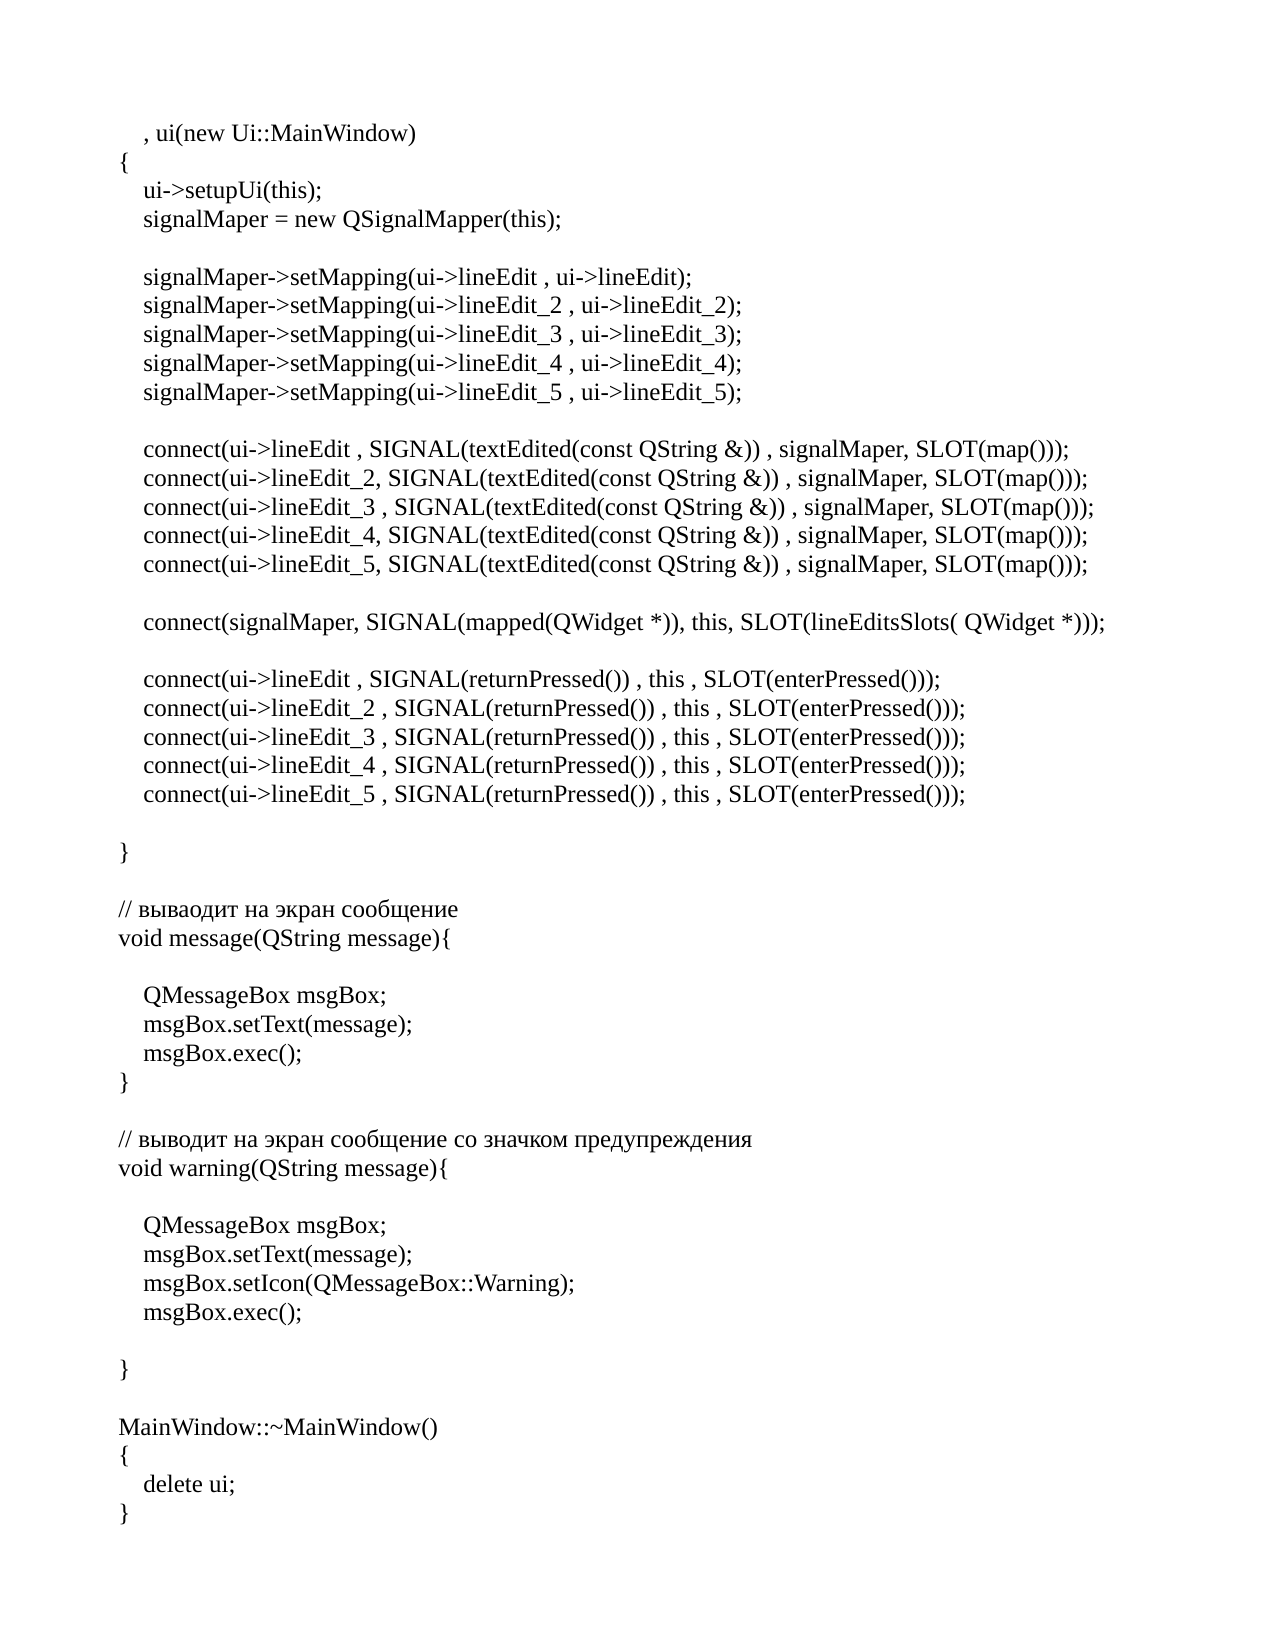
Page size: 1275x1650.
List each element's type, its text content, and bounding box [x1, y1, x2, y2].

text connect(ui->lineEdit_2 , SIGNAL(returnPressed()) , this , SLOT(enterPressed())); [118, 693, 1157, 722]
text MainWindow::~MainWindow() [118, 1412, 1157, 1441]
text connect(ui->lineEdit_4 , SIGNAL(returnPressed()) , this , SLOT(enterPressed())); [118, 751, 1157, 779]
text connect(ui->lineEdit_2, SIGNAL(textEdited(const QString &)) , signalMaper, SLOT(map())); [118, 463, 1157, 492]
text connect(ui->lineEdit_5 , SIGNAL(returnPressed()) , this , SLOT(enterPressed())); [118, 779, 1157, 808]
text { [118, 1441, 1157, 1469]
text signalMaper->setMapping(ui->lineEdit , ui->lineEdit); [118, 262, 1157, 291]
text QMessageBox msgBox; [118, 1211, 1157, 1239]
text connect(ui->lineEdit , SIGNAL(textEdited(const QString &)) , signalMaper, SLOT(map())); [118, 434, 1157, 463]
text QMessageBox msgBox; [118, 981, 1157, 1009]
text msgBox.exec(); [118, 1297, 1157, 1326]
text } [118, 1498, 1157, 1527]
text connect(ui->lineEdit , SIGNAL(returnPressed()) , this , SLOT(enterPressed())); [118, 664, 1157, 693]
text } [118, 837, 1157, 866]
text connect(ui->lineEdit_5, SIGNAL(textEdited(const QString &)) , signalMaper, SLOT(map())); [118, 549, 1157, 578]
text delete ui; [118, 1469, 1157, 1498]
text void warning(QString message){ [118, 1153, 1157, 1182]
text signalMaper->setMapping(ui->lineEdit_4 , ui->lineEdit_4); [118, 348, 1157, 377]
text msgBox.setIcon(QMessageBox::Warning); [118, 1268, 1157, 1297]
text // выводит на экран сообщение со значком предупреждения [118, 1124, 1157, 1153]
text signalMaper->setMapping(ui->lineEdit_3 , ui->lineEdit_3); [118, 319, 1157, 348]
text , ui(new Ui::MainWindow) [118, 118, 1157, 147]
text signalMaper->setMapping(ui->lineEdit_2 , ui->lineEdit_2); [118, 291, 1157, 319]
text connect(signalMaper, SIGNAL(mapped(QWidget *)), this, SLOT(lineEditsSlots( QWidget *))); [118, 607, 1157, 636]
text signalMaper->setMapping(ui->lineEdit_5 , ui->lineEdit_5); [118, 377, 1157, 406]
text ui->setupUi(this); [118, 176, 1157, 204]
text // вываодит на экран сообщение [118, 894, 1157, 923]
text void message(QString message){ [118, 923, 1157, 952]
text msgBox.exec(); [118, 1038, 1157, 1067]
text signalMaper = new QSignalMapper(this); [118, 204, 1157, 233]
text connect(ui->lineEdit_3 , SIGNAL(returnPressed()) , this , SLOT(enterPressed())); [118, 722, 1157, 751]
text { [118, 147, 1157, 176]
text msgBox.setText(message); [118, 1009, 1157, 1038]
text connect(ui->lineEdit_4, SIGNAL(textEdited(const QString &)) , signalMaper, SLOT(map())); [118, 521, 1157, 549]
text connect(ui->lineEdit_3 , SIGNAL(textEdited(const QString &)) , signalMaper, SLOT(map())); [118, 492, 1157, 521]
text } [118, 1354, 1157, 1383]
text } [118, 1067, 1157, 1096]
text msgBox.setText(message); [118, 1239, 1157, 1268]
